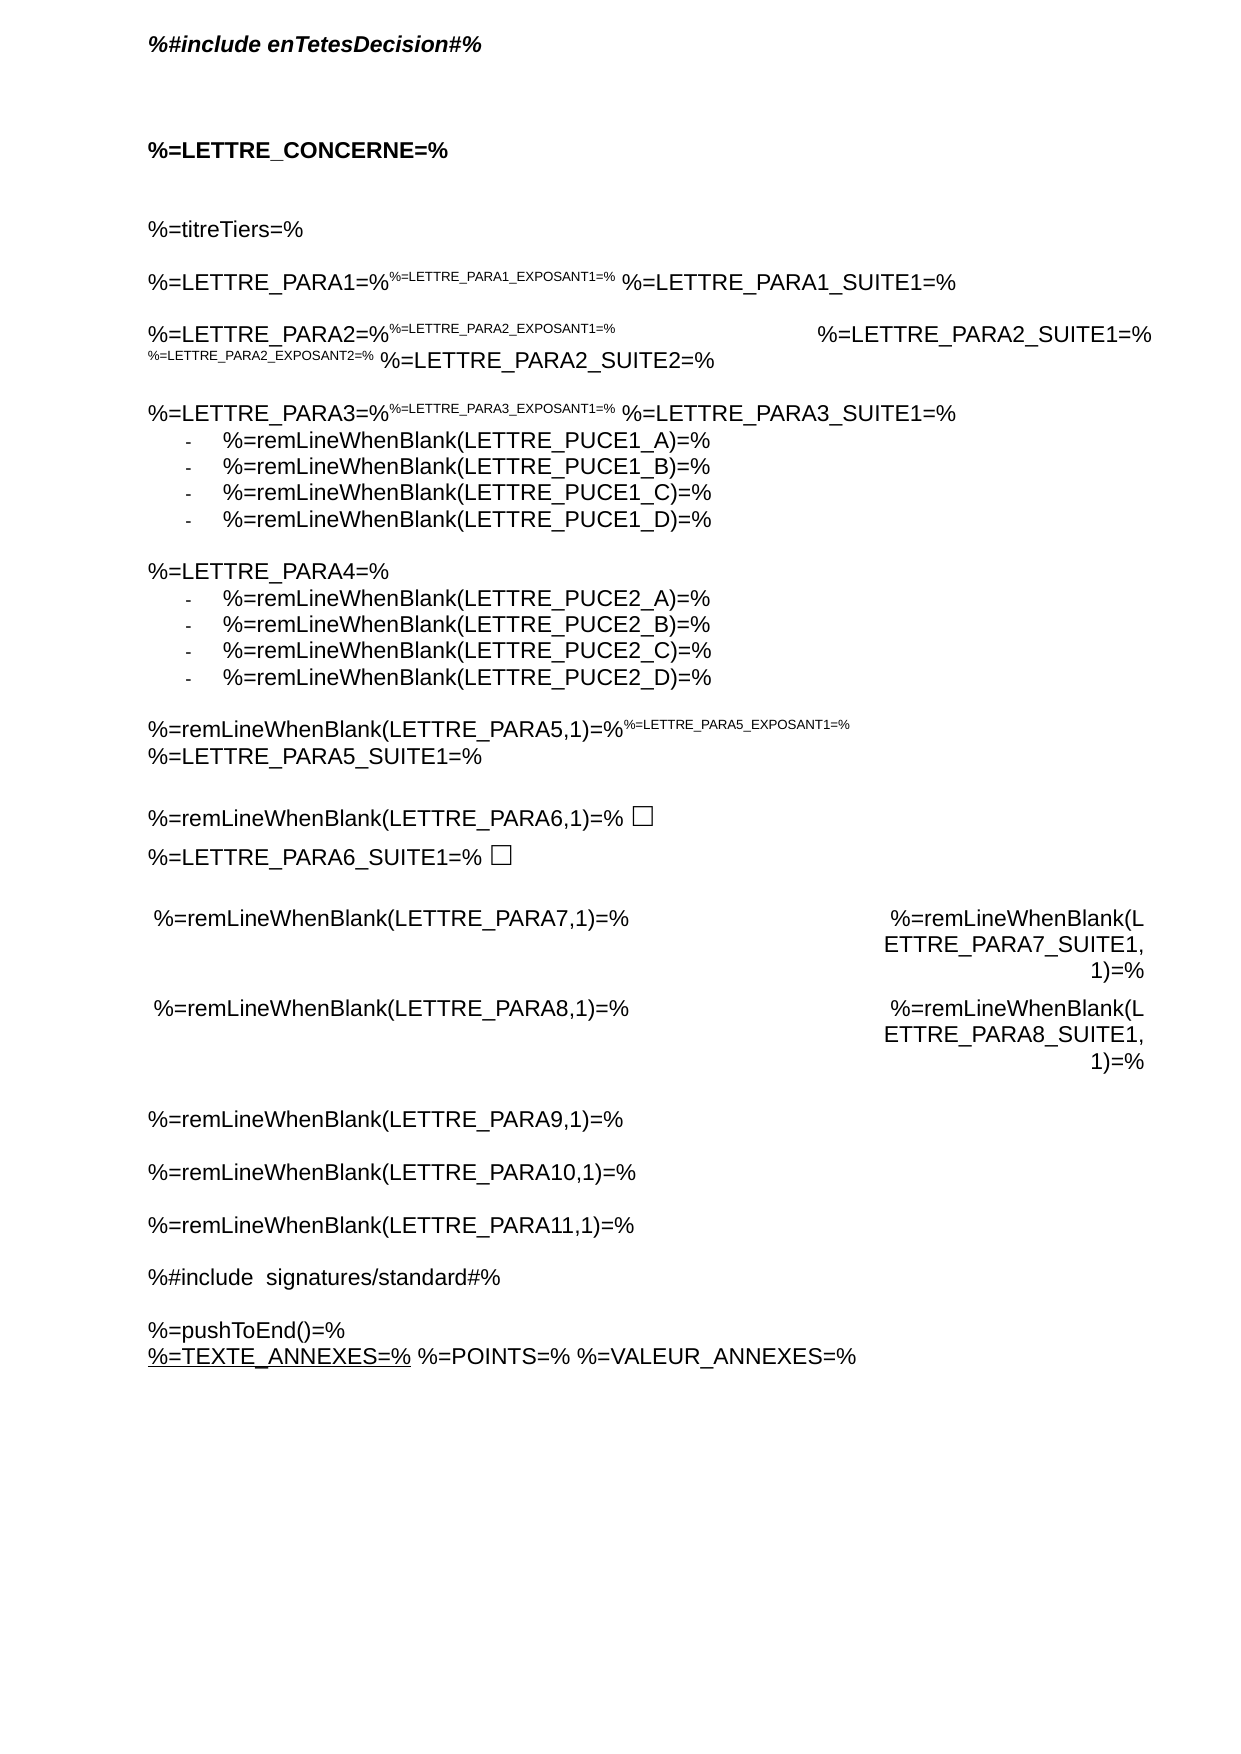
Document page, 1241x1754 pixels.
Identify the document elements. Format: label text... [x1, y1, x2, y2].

table_header %=remLineWhenBlank(LETTRE_PARA7,1)=% [148, 899, 873, 989]
text %=remLineWhenBlank(LETTRE_PARA9,1)=% [148, 1106, 1152, 1132]
text %#include enTetesDecision#% [148, 31, 1152, 58]
text %=TEXTE_ANNEXES=% %=POINTS=% %=VALEUR_ANNEXES=% [148, 1343, 1152, 1370]
list %=remLineWhenBlank(LETTRE_PUCE1_C)=% [185, 479, 1152, 506]
text %#include signatures/standard#% [148, 1264, 1152, 1291]
list %=remLineWhenBlank(LETTRE_PUCE2_B)=% [185, 611, 1152, 637]
list %=remLineWhenBlank(LETTRE_PUCE1_D)=% [185, 506, 1152, 532]
list %=remLineWhenBlank(LETTRE_PUCE2_D)=% [185, 664, 1152, 690]
text %=remLineWhenBlank(LETTRE_PARA10,1)=% [148, 1159, 1152, 1185]
list %=remLineWhenBlank(LETTRE_PUCE2_C)=% [185, 637, 1152, 664]
text %=LETTRE_PARA3=%%=LETTRE_PARA3_EXPOSANT1=% %=LETTRE_PARA3_SUITE1=% [148, 400, 1152, 427]
list %=remLineWhenBlank(LETTRE_PUCE2_A)=% [185, 585, 1152, 611]
text %=LETTRE_PARA2=%%=LETTRE_PARA2_EXPOSANT1=% %=LETTRE_PARA2_SUITE1=%%=LETTRE_PARA2_EXPOSANT2=% %=LETTRE_PARA2_SUITE2=% [148, 321, 1152, 374]
text %=remLineWhenBlank(LETTRE_PARA6,1)=% □ %=LETTRE_PARA6_SUITE1=% □ [148, 796, 1152, 872]
text %=remLineWhenBlank(LETTRE_PARA11,1)=% [148, 1212, 1152, 1238]
text %=pushToEnd()=% [148, 1317, 1152, 1343]
table_header %=remLineWhenBlank(LETTRE_PARA8,1)=% [148, 989, 873, 1080]
list %=remLineWhenBlank(LETTRE_PUCE1_B)=% [185, 453, 1152, 479]
text %=titreTiers=% [148, 216, 1152, 242]
text %=remLineWhenBlank(LETTRE_PARA5,1)=%%=LETTRE_PARA5_EXPOSANT1=% %=LETTRE_PARA5_SUITE1=% [148, 716, 1152, 769]
table_header %=remLineWhenBlank(LETTRE_PARA8_SUITE1,1)=% [874, 989, 1150, 1080]
text %=LETTRE_CONCERNE=% [148, 137, 1152, 163]
list %=remLineWhenBlank(LETTRE_PUCE1_A)=% [185, 427, 1152, 453]
text %=LETTRE_PARA1=%%=LETTRE_PARA1_EXPOSANT1=% %=LETTRE_PARA1_SUITE1=% [148, 268, 1152, 295]
table_header %=remLineWhenBlank(LETTRE_PARA7_SUITE1,1)=% [874, 899, 1150, 989]
text %=LETTRE_PARA4=% [148, 558, 1152, 585]
